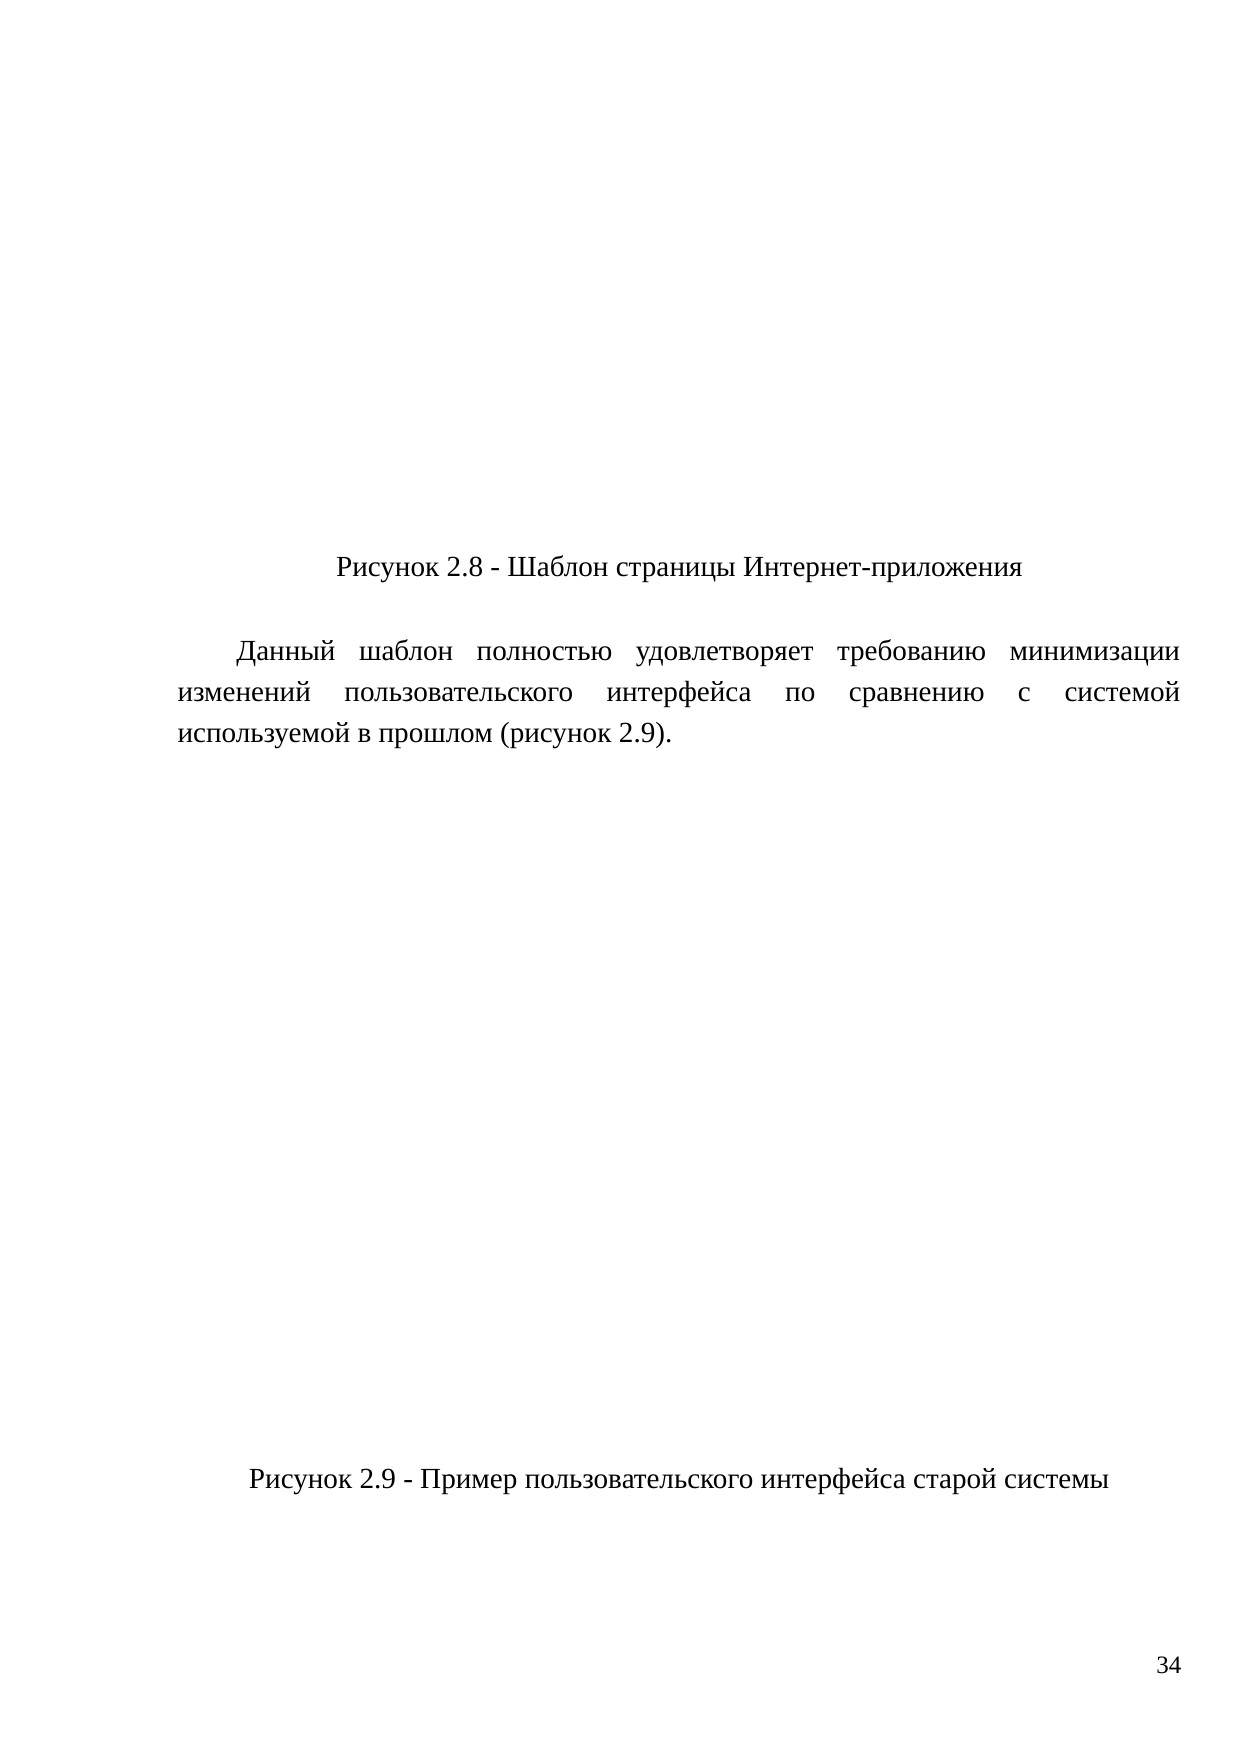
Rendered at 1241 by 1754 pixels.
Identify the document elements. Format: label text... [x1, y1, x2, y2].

text Рисунок 2.8 - Шаблон страницы Интернет-приложения [241, 87, 1117, 582]
text Рисунок 2.9 - Пример пользовательского интерфейса старой системы [194, 771, 1164, 1495]
text Данный шаблон полностью удовлетворяет требованию минимизации изменений пользовательского интерфейса по сравнению с системой используемой в прошлом (рисунок 2.9). [177, 633, 1181, 749]
